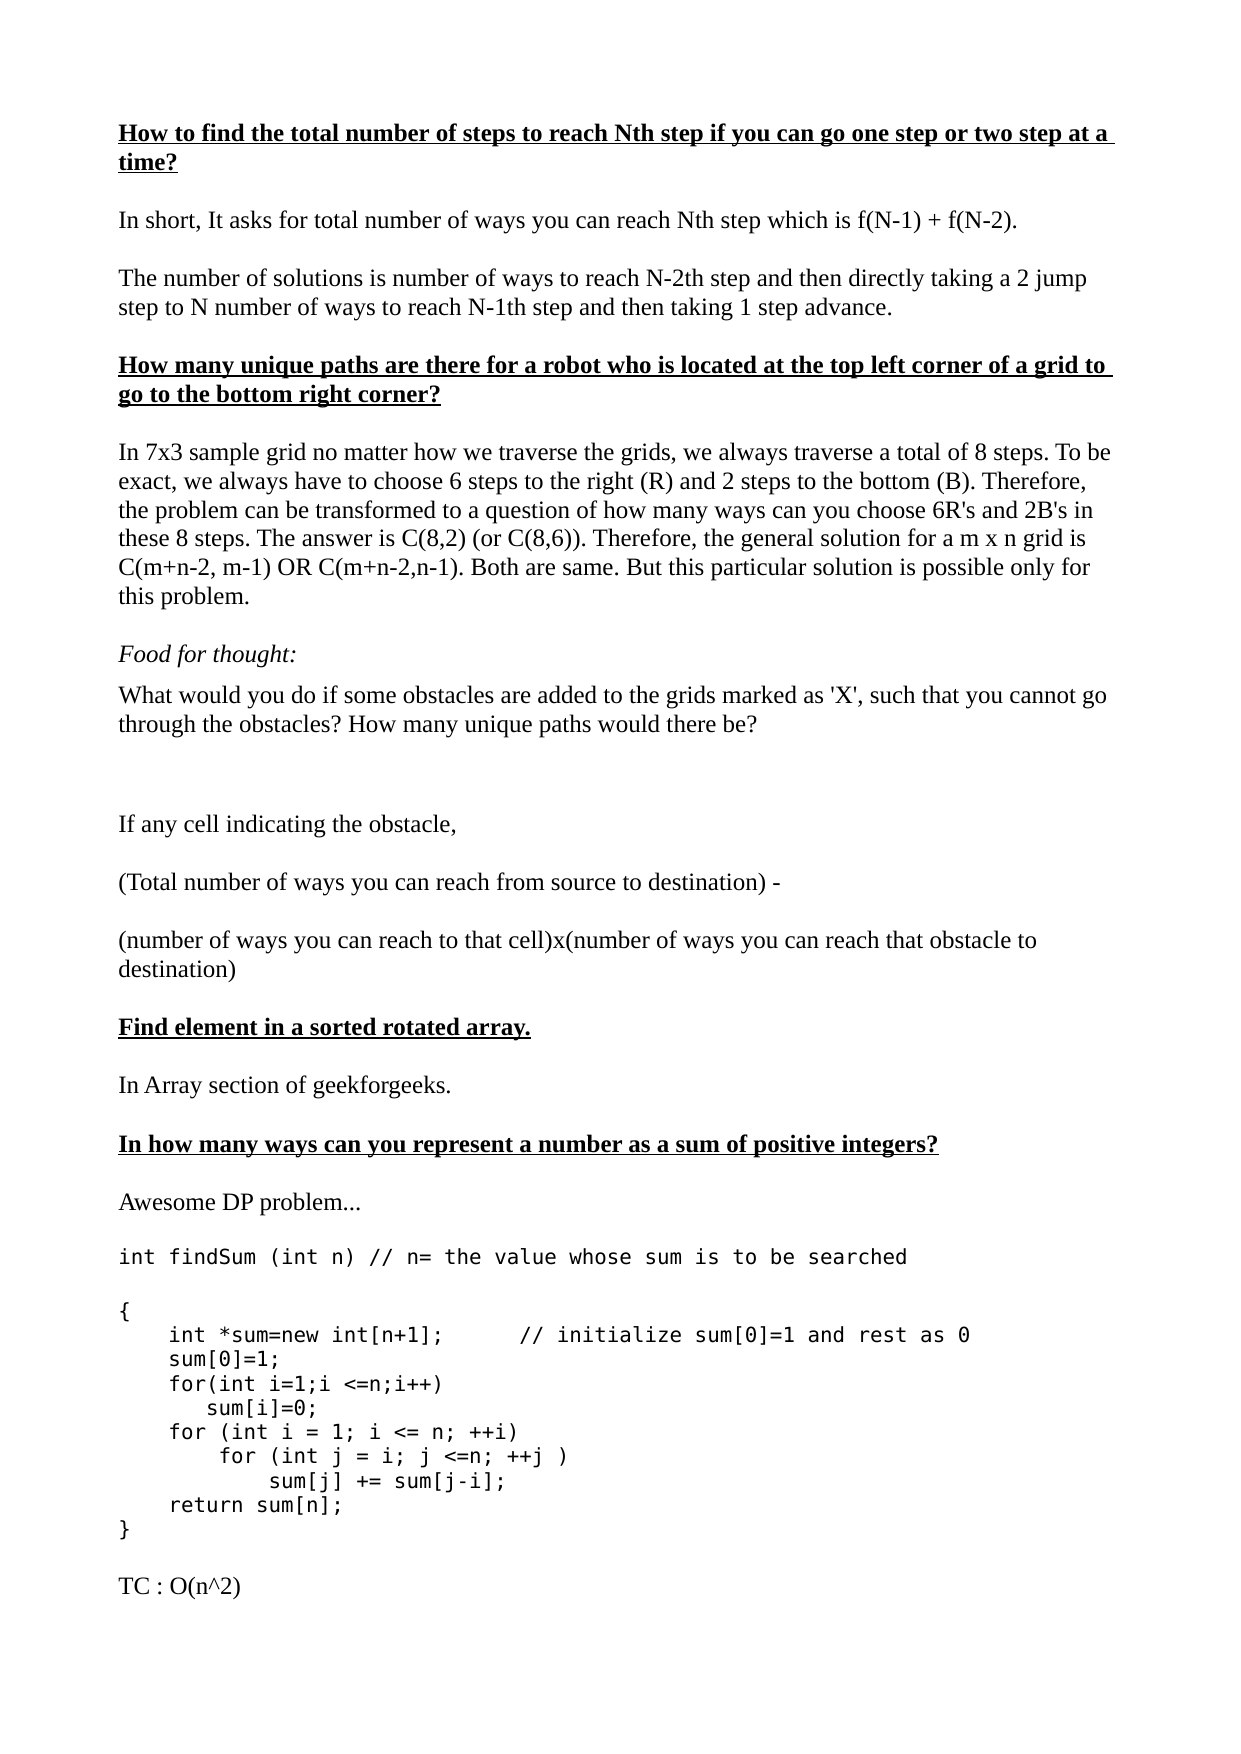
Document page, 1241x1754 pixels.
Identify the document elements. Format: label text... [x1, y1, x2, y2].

text sum[i]=0; [118, 1396, 1122, 1420]
text for (int j = i; j <=n; ++j ) [118, 1444, 1122, 1469]
text TC : O(n^2) [118, 1571, 1122, 1600]
text int *sum=new int[n+1]; // initialize sum[0]=1 and rest as 0 [118, 1323, 1122, 1347]
text In 7x3 sample grid no matter how we traverse the grids, we always traverse a total of 8 steps. To be exact, we always have to choose 6 steps to the right (R) and 2 steps to the bottom (B). Therefore, the problem can be transformed to a question of how many ways can you choose 6R's and 2B's in these 8 steps. The answer is C(8,2) (or C(8,6)). Therefore, the general solution for a m x n grid is C(m+n-2, m-1) OR C(m+n-2,n-1). Both are same. But this particular solution is possible only for this problem. [118, 437, 1122, 610]
text for (int i = 1; i <= n; ++i) [118, 1420, 1122, 1444]
text } [118, 1517, 1122, 1542]
text How to find the total number of steps to reach Nth step if you can go one step or two step at a time? [118, 118, 1122, 176]
text Food for thought: [118, 639, 1122, 668]
text In how many ways can you represent a number as a sum of positive integers? [118, 1129, 1122, 1157]
text Awesome DP problem... [118, 1187, 1122, 1216]
text How many unique paths are there for a robot who is located at the top left corner of a grid to go to the bottom right corner? [118, 350, 1122, 408]
text sum[0]=1; [118, 1347, 1122, 1372]
text In Array section of geekforgeeks. [118, 1070, 1122, 1099]
text int findSum (int n) // n= the value whose sum is to be searched [118, 1245, 1122, 1269]
text If any cell indicating the obstacle, [118, 809, 1122, 837]
text Find element in a sorted rotated array. [118, 1012, 1122, 1041]
text sum[j] += sum[j-i]; [118, 1469, 1122, 1493]
text The number of solutions is number of ways to reach N-2th step and then directly taking a 2 jump step to N number of ways to reach N-1th step and then taking 1 step advance. [118, 263, 1122, 321]
text What would you do if some obstacles are added to the grids marked as 'X', such that you cannot go through the obstacles? How many unique paths would there be? [118, 681, 1122, 738]
text (number of ways you can reach to that cell)x(number of ways you can reach that obstacle to destination) [118, 925, 1122, 983]
text for(int i=1;i <=n;i++) [118, 1372, 1122, 1396]
text return sum[n]; [118, 1493, 1122, 1517]
text (Total number of ways you can reach from source to destination) - [118, 867, 1122, 896]
text In short, It asks for total number of ways you can reach Nth step which is f(N-1) + f(N-2). [118, 205, 1122, 234]
text { [118, 1299, 1122, 1323]
